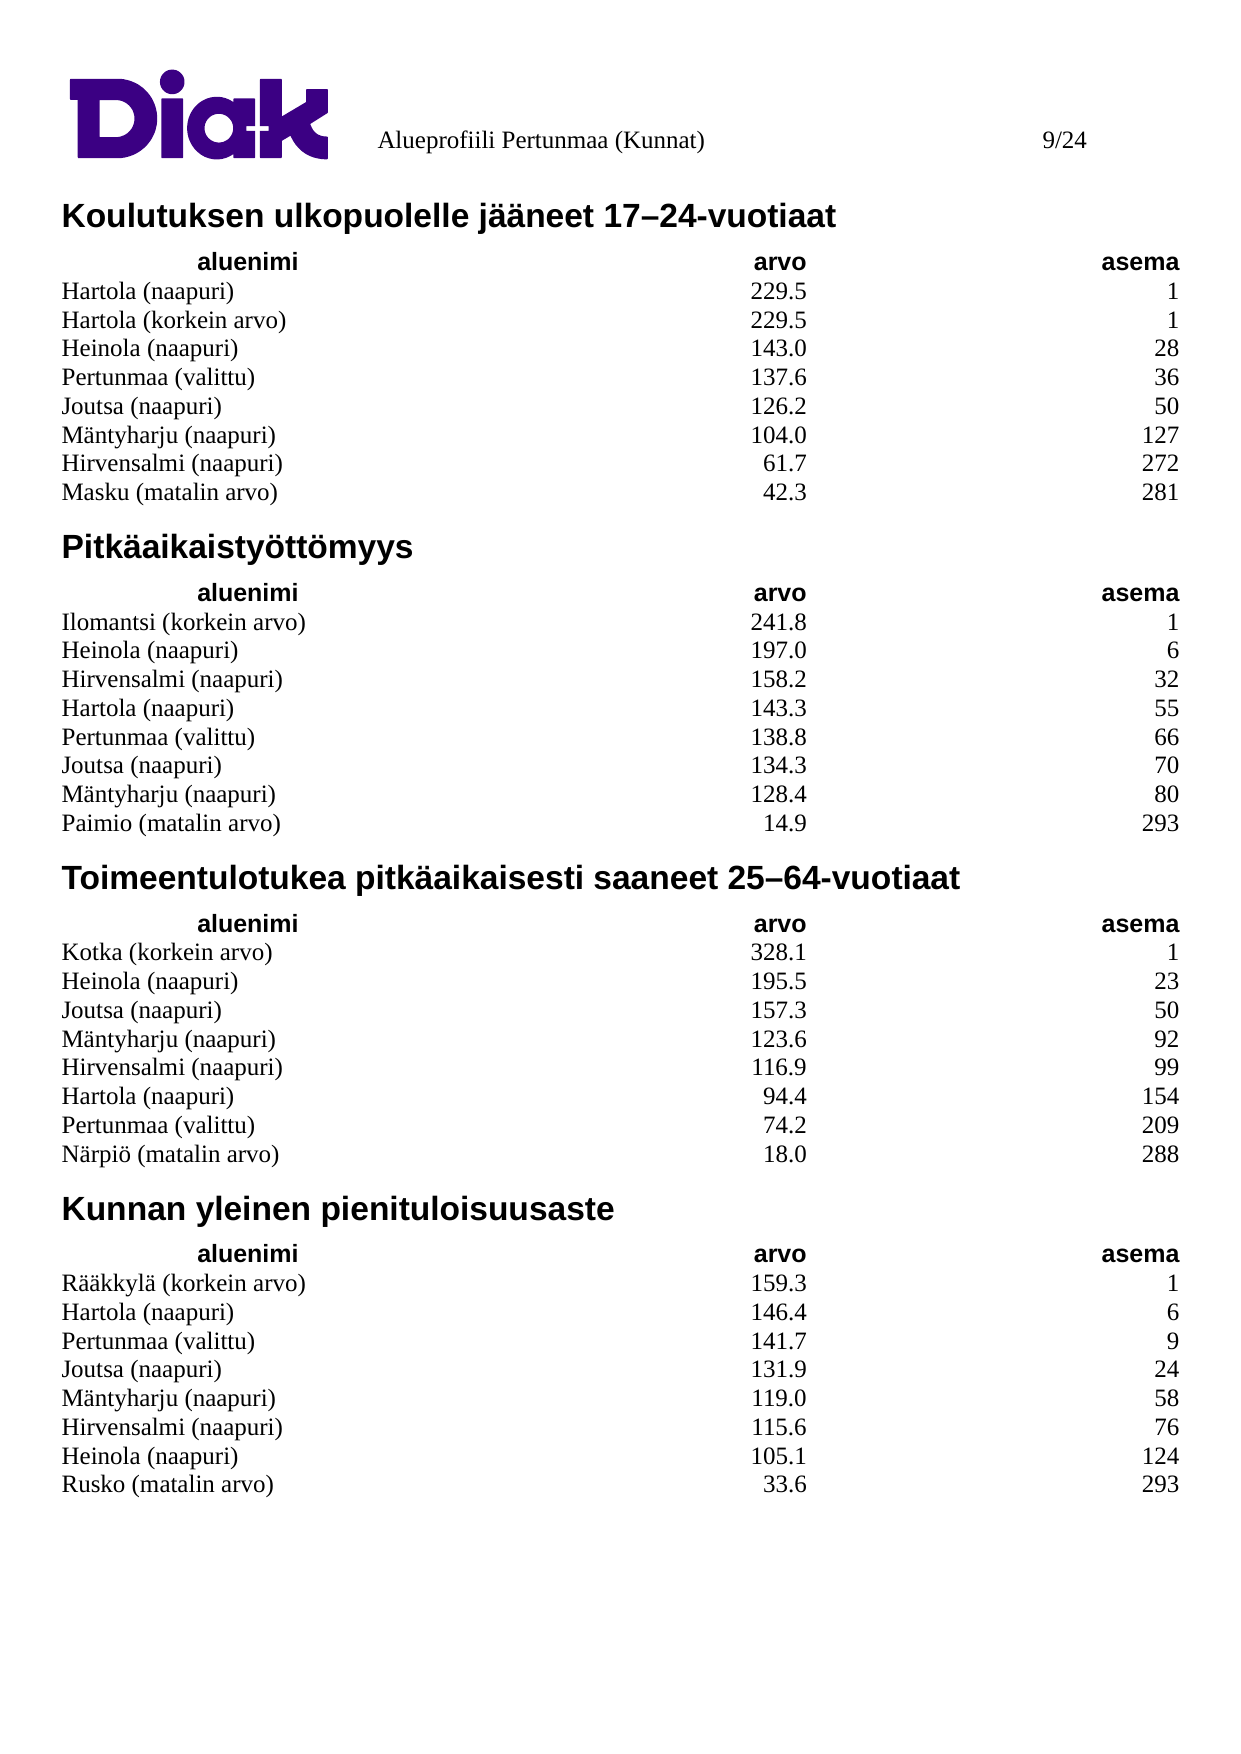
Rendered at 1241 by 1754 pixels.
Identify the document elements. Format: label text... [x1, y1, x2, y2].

table_cell Heinola (naapuri) [61, 636, 434, 664]
table_cell 36 [806, 362, 1179, 391]
table_cell Hartola (naapuri) [61, 693, 434, 722]
table_cell 1 [806, 938, 1179, 966]
table_cell 241.8 [434, 607, 806, 636]
table_cell 281 [806, 477, 1179, 506]
table_header aluenimi [61, 1240, 434, 1268]
table_cell 293 [806, 808, 1179, 837]
table_cell 229.5 [434, 276, 806, 305]
table_header asema [806, 247, 1179, 276]
table_header aluenimi [61, 909, 434, 937]
subtitle Kunnan yleinen pienituloisuusaste [61, 1188, 1179, 1227]
table_cell Pertunmaa (valittu) [61, 722, 434, 751]
table_cell Mäntyharju (naapuri) [61, 779, 434, 808]
table_cell Mäntyharju (naapuri) [61, 420, 434, 448]
table_cell 92 [806, 1024, 1179, 1052]
table_cell Närpiö (matalin arvo) [61, 1139, 434, 1167]
table_header asema [806, 578, 1179, 607]
table_cell 116.9 [434, 1053, 806, 1081]
table_cell Paimio (matalin arvo) [61, 808, 434, 837]
table_header arvo [434, 247, 806, 276]
table_cell 127 [806, 420, 1179, 448]
table_cell Hirvensalmi (naapuri) [61, 1412, 434, 1441]
table_cell 33.6 [434, 1470, 806, 1498]
table_cell 128.4 [434, 779, 806, 808]
table_cell Rusko (matalin arvo) [61, 1470, 434, 1498]
table_cell 6 [806, 636, 1179, 664]
table_cell Joutsa (naapuri) [61, 391, 434, 420]
table_cell 138.8 [434, 722, 806, 751]
table_cell 24 [806, 1355, 1179, 1383]
table_cell Heinola (naapuri) [61, 334, 434, 362]
table_cell 76 [806, 1412, 1179, 1441]
table_cell 229.5 [434, 305, 806, 333]
table_cell 197.0 [434, 636, 806, 664]
table_cell Hartola (naapuri) [61, 276, 434, 305]
table_cell 143.3 [434, 693, 806, 722]
table_cell 293 [806, 1470, 1179, 1498]
table_header asema [806, 1240, 1179, 1268]
table_header aluenimi [61, 578, 434, 607]
table_cell 58 [806, 1383, 1179, 1412]
table_cell 1 [806, 276, 1179, 305]
table_cell 66 [806, 722, 1179, 751]
table_cell 1 [806, 1268, 1179, 1297]
table_cell Hartola (naapuri) [61, 1297, 434, 1326]
table_header arvo [434, 909, 806, 937]
table_cell 55 [806, 693, 1179, 722]
table_cell 141.7 [434, 1326, 806, 1354]
table_cell 157.3 [434, 995, 806, 1024]
table_cell Joutsa (naapuri) [61, 751, 434, 779]
subtitle Toimeentulotukea pitkäaikaisesti saaneet 25–64-vuotiaat [61, 858, 1179, 896]
table_cell 115.6 [434, 1412, 806, 1441]
table_cell 80 [806, 779, 1179, 808]
subtitle Pitkäaikaistyöttömyys [61, 527, 1179, 566]
table_cell 42.3 [434, 477, 806, 506]
table_cell Joutsa (naapuri) [61, 1355, 434, 1383]
table_cell Hartola (korkein arvo) [61, 305, 434, 333]
subtitle Koulutuksen ulkopuolelle jääneet 17–24-vuotiaat [61, 196, 1179, 235]
table_cell 288 [806, 1139, 1179, 1167]
table_cell 209 [806, 1110, 1179, 1139]
table_header arvo [434, 578, 806, 607]
table_cell 143.0 [434, 334, 806, 362]
table_cell 104.0 [434, 420, 806, 448]
table_cell Heinola (naapuri) [61, 1441, 434, 1469]
table_cell 146.4 [434, 1297, 806, 1326]
table_cell 195.5 [434, 966, 806, 995]
table_cell Joutsa (naapuri) [61, 995, 434, 1024]
table_cell Kotka (korkein arvo) [61, 938, 434, 966]
table_header arvo [434, 1240, 806, 1268]
table_cell 50 [806, 995, 1179, 1024]
table_cell Mäntyharju (naapuri) [61, 1024, 434, 1052]
table_cell 9 [806, 1326, 1179, 1354]
table_cell 134.3 [434, 751, 806, 779]
table_cell 154 [806, 1081, 1179, 1110]
table_cell 1 [806, 305, 1179, 333]
table_cell 123.6 [434, 1024, 806, 1052]
table_cell 328.1 [434, 938, 806, 966]
table_cell 159.3 [434, 1268, 806, 1297]
table_cell 158.2 [434, 664, 806, 693]
table_cell 137.6 [434, 362, 806, 391]
table_cell 94.4 [434, 1081, 806, 1110]
table_header asema [806, 909, 1179, 937]
table_cell 74.2 [434, 1110, 806, 1139]
table_cell 6 [806, 1297, 1179, 1326]
table_cell Rääkkylä (korkein arvo) [61, 1268, 434, 1297]
table_cell Hirvensalmi (naapuri) [61, 449, 434, 477]
table_cell 28 [806, 334, 1179, 362]
table_cell Pertunmaa (valittu) [61, 1326, 434, 1354]
table_cell Mäntyharju (naapuri) [61, 1383, 434, 1412]
table_cell 23 [806, 966, 1179, 995]
table_cell 70 [806, 751, 1179, 779]
table_cell 1 [806, 607, 1179, 636]
table_cell Ilomantsi (korkein arvo) [61, 607, 434, 636]
table_cell 14.9 [434, 808, 806, 837]
table_cell 272 [806, 449, 1179, 477]
table_cell Pertunmaa (valittu) [61, 1110, 434, 1139]
table_header aluenimi [61, 247, 434, 276]
table_cell 18.0 [434, 1139, 806, 1167]
table_cell Hirvensalmi (naapuri) [61, 1053, 434, 1081]
table_cell Heinola (naapuri) [61, 966, 434, 995]
table_cell 105.1 [434, 1441, 806, 1469]
table_cell 119.0 [434, 1383, 806, 1412]
table_cell 126.2 [434, 391, 806, 420]
table_cell Hartola (naapuri) [61, 1081, 434, 1110]
table_cell 99 [806, 1053, 1179, 1081]
table_cell 50 [806, 391, 1179, 420]
table_cell 61.7 [434, 449, 806, 477]
table_cell 124 [806, 1441, 1179, 1469]
table_cell 32 [806, 664, 1179, 693]
table_cell Pertunmaa (valittu) [61, 362, 434, 391]
table_cell Masku (matalin arvo) [61, 477, 434, 506]
table_cell Hirvensalmi (naapuri) [61, 664, 434, 693]
table_cell 131.9 [434, 1355, 806, 1383]
